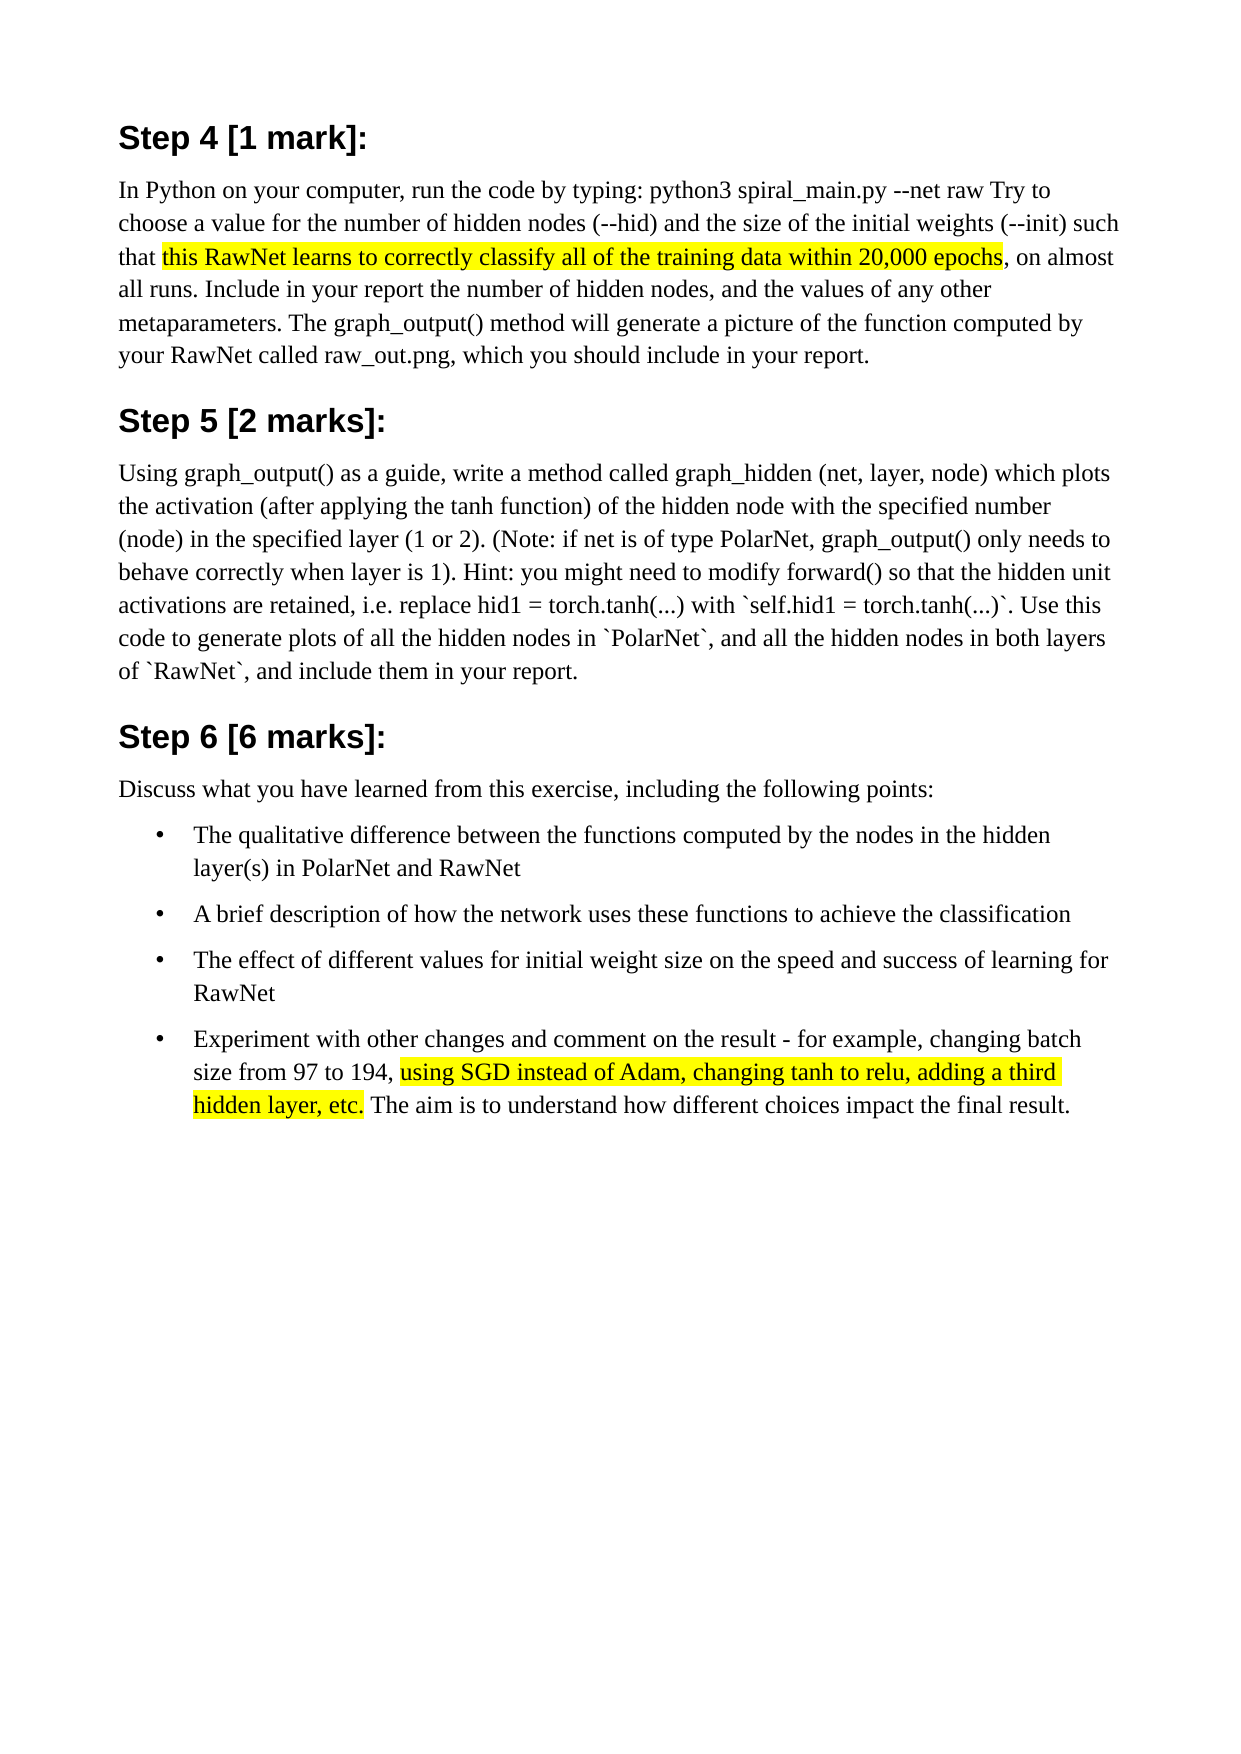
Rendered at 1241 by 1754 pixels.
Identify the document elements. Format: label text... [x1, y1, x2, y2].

list Experiment with other changes and comment on the result - for example, changing batch size from 97 to 194, using SGD instead of Adam, changing tanh to relu, adding a third hidden layer, etc. The aim is to understand how different choices impact the final result. [156, 1024, 1122, 1119]
subtitle Step 6 [6 marks]: [118, 717, 1122, 755]
subtitle Step 5 [2 marks]: [118, 401, 1122, 439]
text In Python on your computer, run the code by typing: python3 spiral_main.py --net raw Try to choose a value for the number of hidden nodes (--hid) and the size of the initial weights (--init) such that this RawNet learns to correctly classify all of the training data within 20,000 epochs, on almost all runs. Include in your report the number of hidden nodes, and the values of any other metaparameters. The graph_output() method will generate a picture of the function computed by your RawNet called raw_out.png, which you should include in your report. [118, 176, 1122, 369]
list The qualitative difference between the functions computed by the nodes in the hidden layer(s) in PolarNet and RawNet [156, 820, 1122, 882]
text Using graph_output() as a guide, write a method called graph_hidden (net, layer, node) which plots the activation (after applying the tanh function) of the hidden node with the specified number (node) in the specified layer (1 or 2). (Note: if net is of type PolarNet, graph_output() only needs to behave correctly when layer is 1). Hint: you might need to modify forward() so that the hidden unit activations are retained, i.e. replace hid1 = torch.tanh(...) with `self.hid1 = torch.tanh(...)`. Use this code to generate plots of all the hidden nodes in `PolarNet`, and all the hidden nodes in both layers of `RawNet`, and include them in your report. [118, 458, 1122, 685]
subtitle Step 4 [1 mark]: [118, 118, 1122, 157]
list The effect of different values for initial weight size on the speed and success of learning for RawNet [156, 945, 1122, 1007]
text Discuss what you have learned from this exercise, including the following points: [118, 774, 1122, 803]
list A brief description of how the network uses these functions to achieve the classification [156, 899, 1122, 928]
